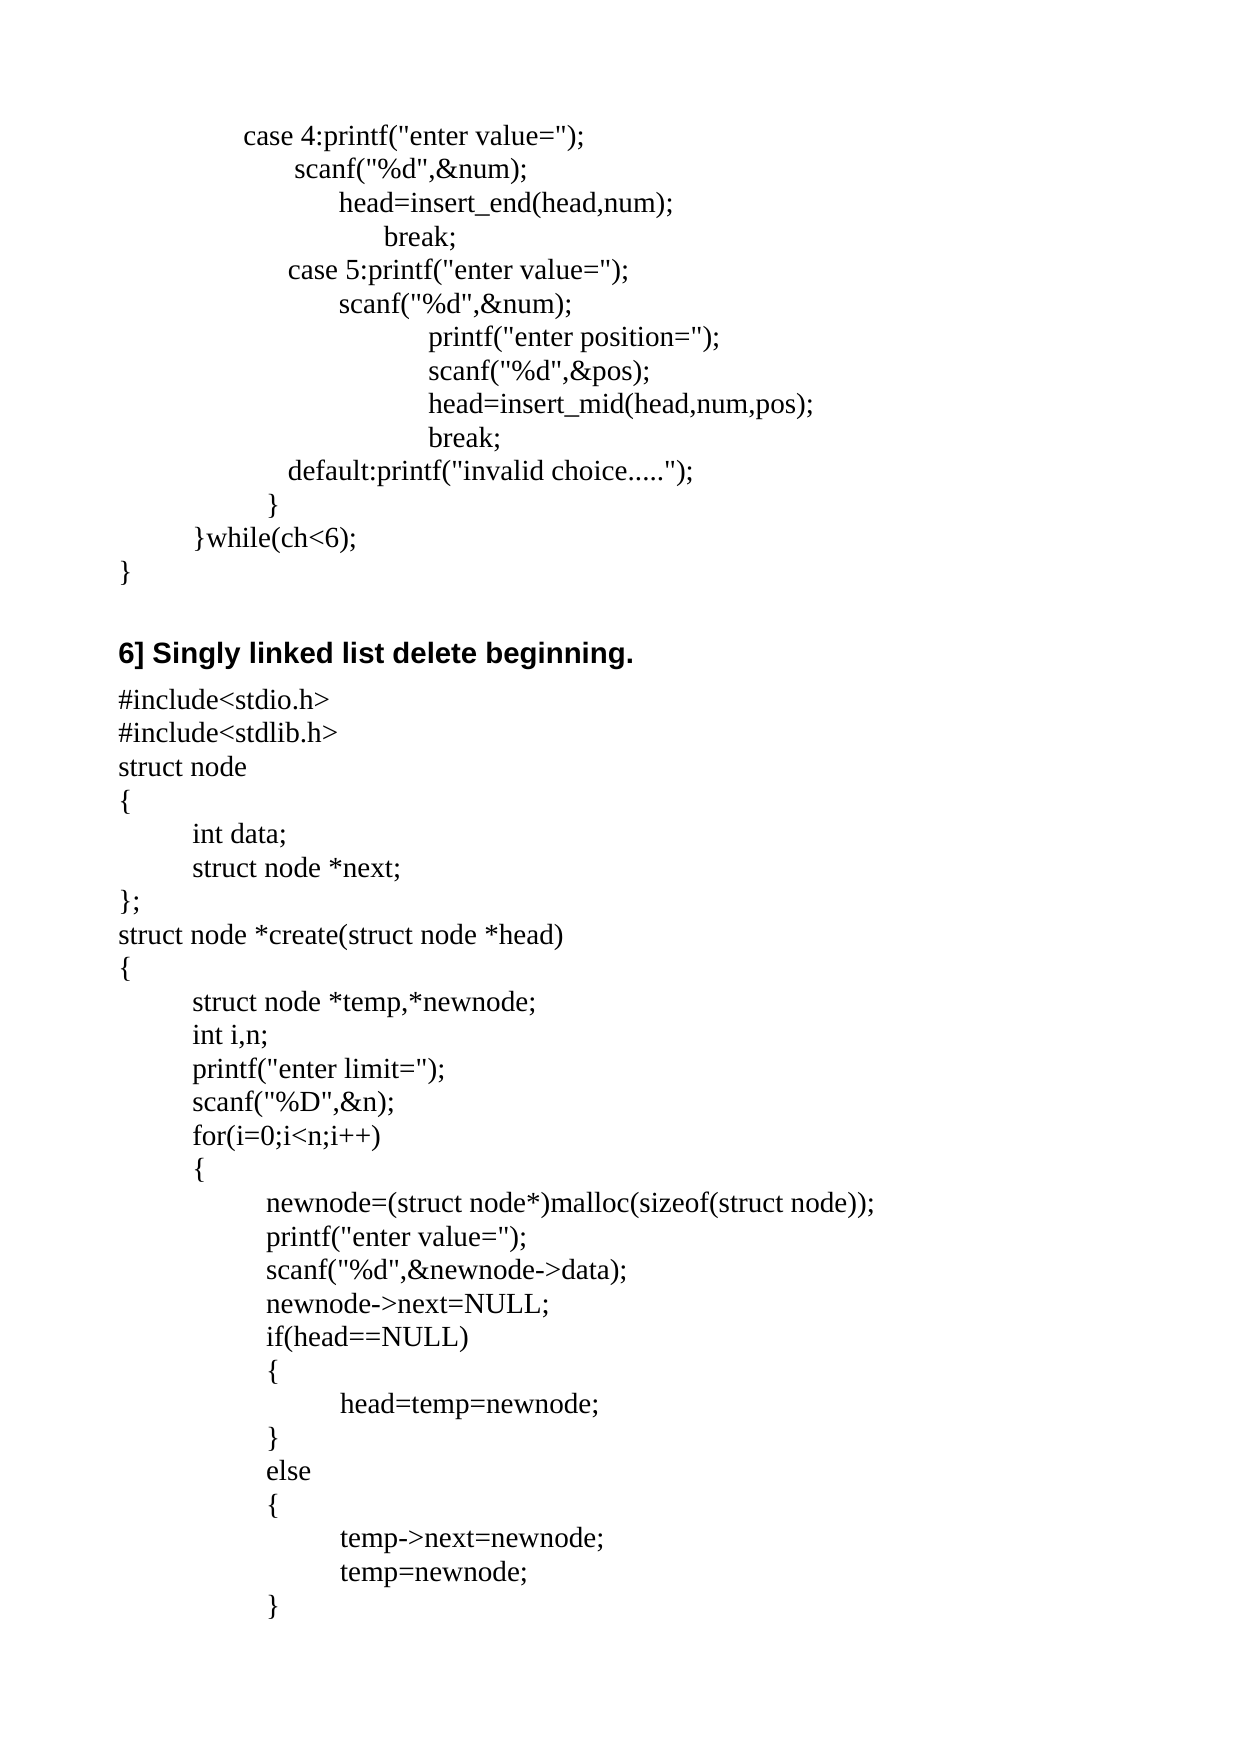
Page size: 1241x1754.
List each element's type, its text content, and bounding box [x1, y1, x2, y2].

text { [118, 1353, 1122, 1386]
text } [118, 1588, 1122, 1621]
text int i,n; [118, 1017, 1122, 1051]
text for(i=0;i<n;i++) [118, 1118, 1122, 1152]
text head=temp=newnode; [118, 1386, 1122, 1420]
text struct node *next; [118, 850, 1122, 883]
text scanf("%d",&newnode->data); [118, 1252, 1122, 1286]
text break; [118, 420, 1122, 453]
text struct node *create(struct node *head) [118, 917, 1122, 950]
text { [118, 1487, 1122, 1521]
text }; [118, 883, 1122, 917]
text #include<stdio.h> [118, 682, 1122, 716]
text } [118, 1420, 1122, 1453]
text if(head==NULL) [118, 1319, 1122, 1353]
text temp->next=newnode; [118, 1521, 1122, 1554]
text scanf("%D",&n); [118, 1084, 1122, 1118]
text case 4:printf("enter value="); [118, 118, 1122, 152]
text { [118, 950, 1122, 984]
text newnode=(struct node*)malloc(sizeof(struct node)); [118, 1185, 1122, 1219]
text head=insert_end(head,num); [118, 185, 1122, 219]
text } [118, 554, 1122, 588]
text newnode->next=NULL; [118, 1286, 1122, 1319]
text printf("enter position="); [118, 319, 1122, 353]
text int data; [118, 816, 1122, 850]
text #include<stdlib.h> [118, 716, 1122, 749]
text { [118, 783, 1122, 816]
text }while(ch<6); [118, 521, 1122, 554]
text { [118, 1152, 1122, 1185]
text else [118, 1453, 1122, 1487]
text printf("enter limit="); [118, 1051, 1122, 1084]
text struct node [118, 749, 1122, 783]
text scanf("%d",&num); [118, 152, 1122, 185]
text default:printf("invalid choice....."); [118, 453, 1122, 487]
text } [118, 487, 1122, 521]
text head=insert_mid(head,num,pos); [118, 386, 1122, 420]
subtitle 6] Singly linked list delete beginning. [118, 636, 1122, 669]
text case 5:printf("enter value="); [118, 252, 1122, 286]
text break; [118, 219, 1122, 252]
text printf("enter value="); [118, 1219, 1122, 1252]
text scanf("%d",&num); [118, 286, 1122, 319]
text struct node *temp,*newnode; [118, 984, 1122, 1017]
text scanf("%d",&pos); [118, 353, 1122, 386]
text temp=newnode; [118, 1554, 1122, 1588]
